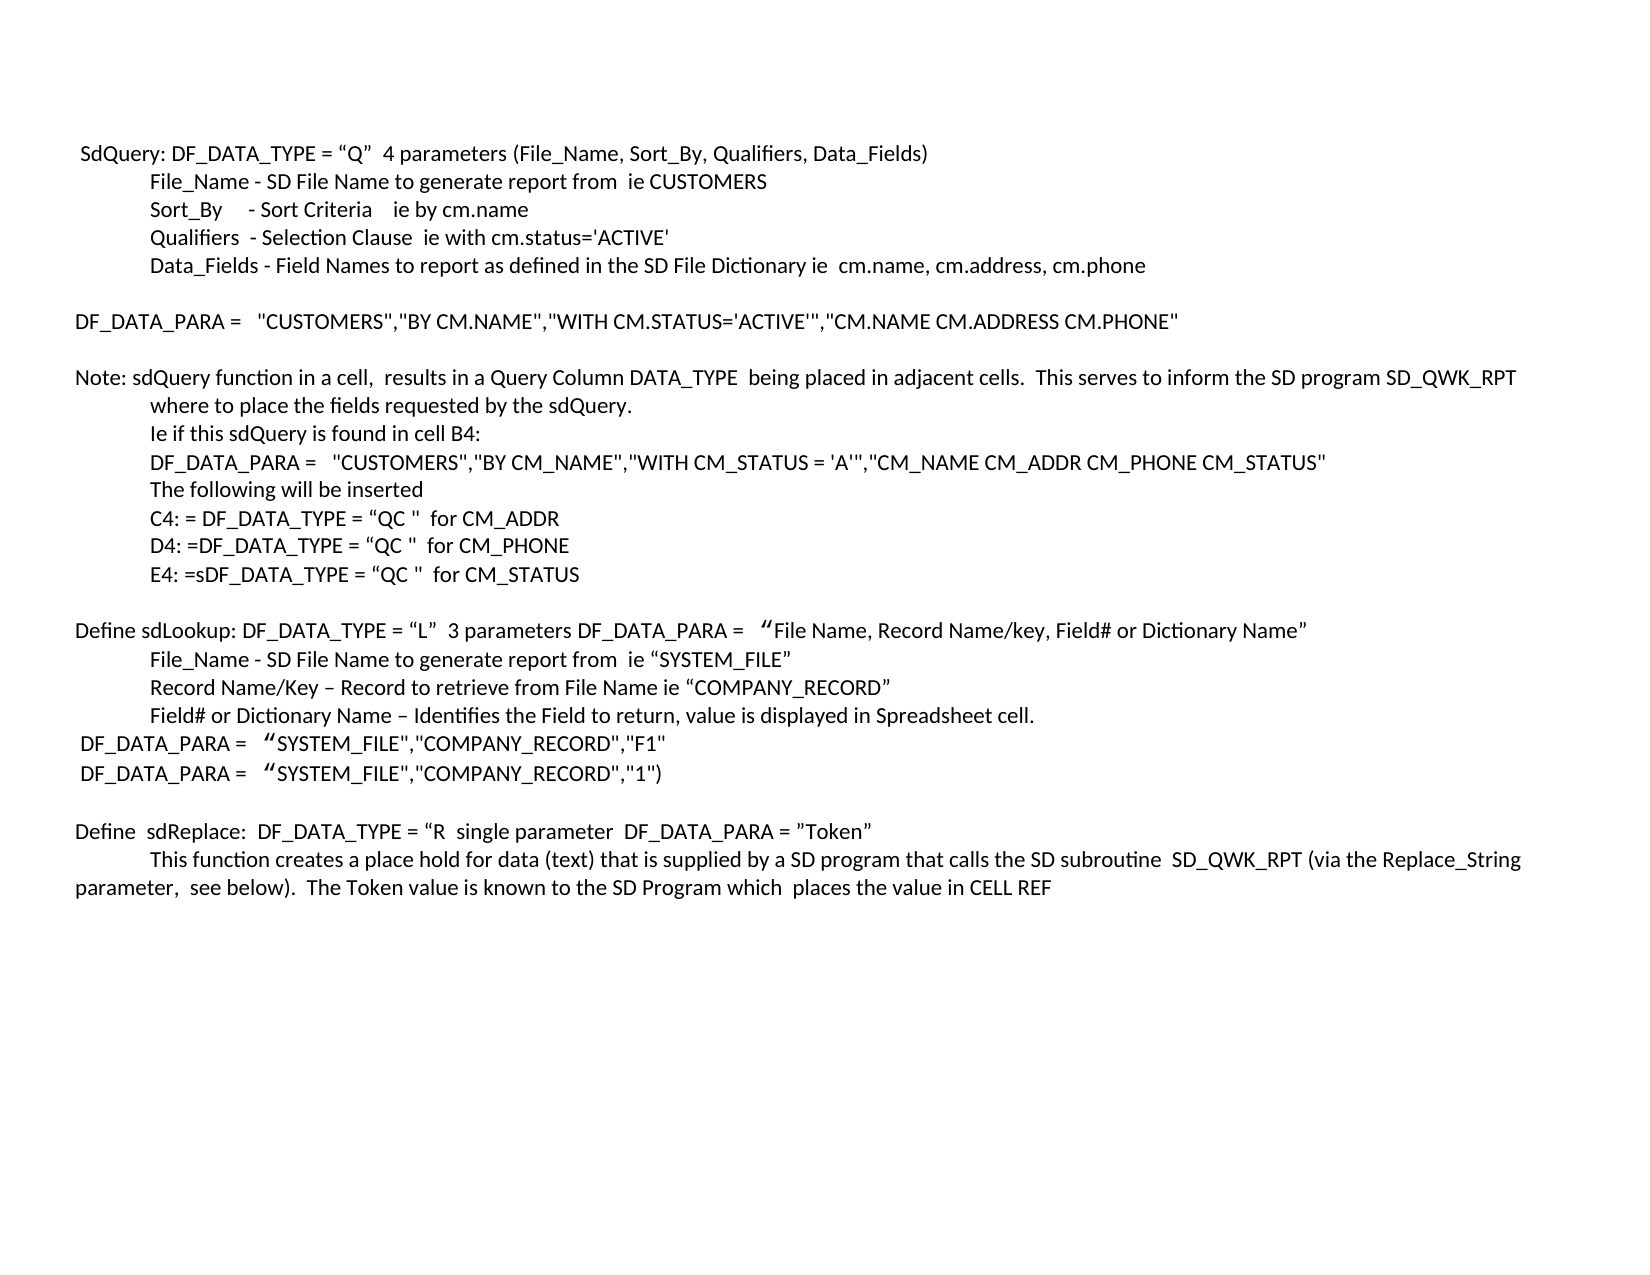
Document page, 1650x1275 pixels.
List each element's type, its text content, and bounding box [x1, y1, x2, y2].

text Define sdLookup: DF_DATA_TYPE = “L” 3 parameters DF_DATA_PARA = “File Name, Record Name/key, Field# or Dictionary Name” [75, 616, 1575, 646]
text Field# or Dictionary Name – Identifies the Field to return, value is displayed in Spreadsheet cell. [75, 702, 1575, 729]
text This function creates a place hold for data (text) that is supplied by a SD program that calls the SD subroutine SD_QWK_RPT (via the Replace_String parameter, see below). The Token value is known to the SD Program which places the value in CELL REF [75, 845, 1575, 901]
text File_Name - SD File Name to generate report from ie CUSTOMERS [75, 167, 1575, 195]
text E4: =sDF_DATA_TYPE = “QC " for CM_STATUS [75, 560, 1575, 588]
text DF_DATA_PARA = “SYSTEM_FILE","COMPANY_RECORD","1") [75, 759, 1575, 789]
text Data_Fields - Field Names to report as defined in the SD File Dictionary ie cm.name, cm.address, cm.phone [75, 251, 1575, 279]
text File_Name - SD File Name to generate report from ie “SYSTEM_FILE” [75, 646, 1575, 673]
text Note: sdQuery function in a cell, results in a Query Column DATA_TYPE being placed in adjacent cells. This serves to inform the SD program SD_QWK_RPT [75, 363, 1575, 392]
text The following will be inserted [75, 476, 1575, 504]
text DF_DATA_PARA = "CUSTOMERS","BY CM.NAME","WITH CM.STATUS='ACTIVE'","CM.NAME CM.ADDRESS CM.PHONE" [75, 307, 1575, 336]
text Sort_By - Sort Criteria ie by cm.name [75, 195, 1575, 223]
text D4: =DF_DATA_TYPE = “QC " for CM_PHONE [75, 532, 1575, 560]
text C4: = DF_DATA_TYPE = “QC " for CM_ADDR [75, 504, 1575, 532]
text DF_DATA_PARA = "CUSTOMERS","BY CM_NAME","WITH CM_STATUS = 'A'","CM_NAME CM_ADDR CM_PHONE CM_STATUS" [75, 448, 1575, 476]
text Qualifiers - Selection Clause ie with cm.status='ACTIVE' [75, 223, 1575, 251]
text Ie if this sdQuery is found in cell B4: [75, 419, 1575, 448]
text Define sdReplace: DF_DATA_TYPE = “R single parameter DF_DATA_PARA = ”Token” [75, 817, 1575, 845]
text where to place the fields requested by the sdQuery. [75, 392, 1575, 419]
text DF_DATA_PARA = “SYSTEM_FILE","COMPANY_RECORD","F1" [75, 729, 1575, 759]
text Record Name/Key – Record to retrieve from File Name ie “COMPANY_RECORD” [75, 673, 1575, 702]
text SdQuery: DF_DATA_TYPE = “Q” 4 parameters (File_Name, Sort_By, Qualifiers, Data_Fields) [75, 139, 1575, 167]
